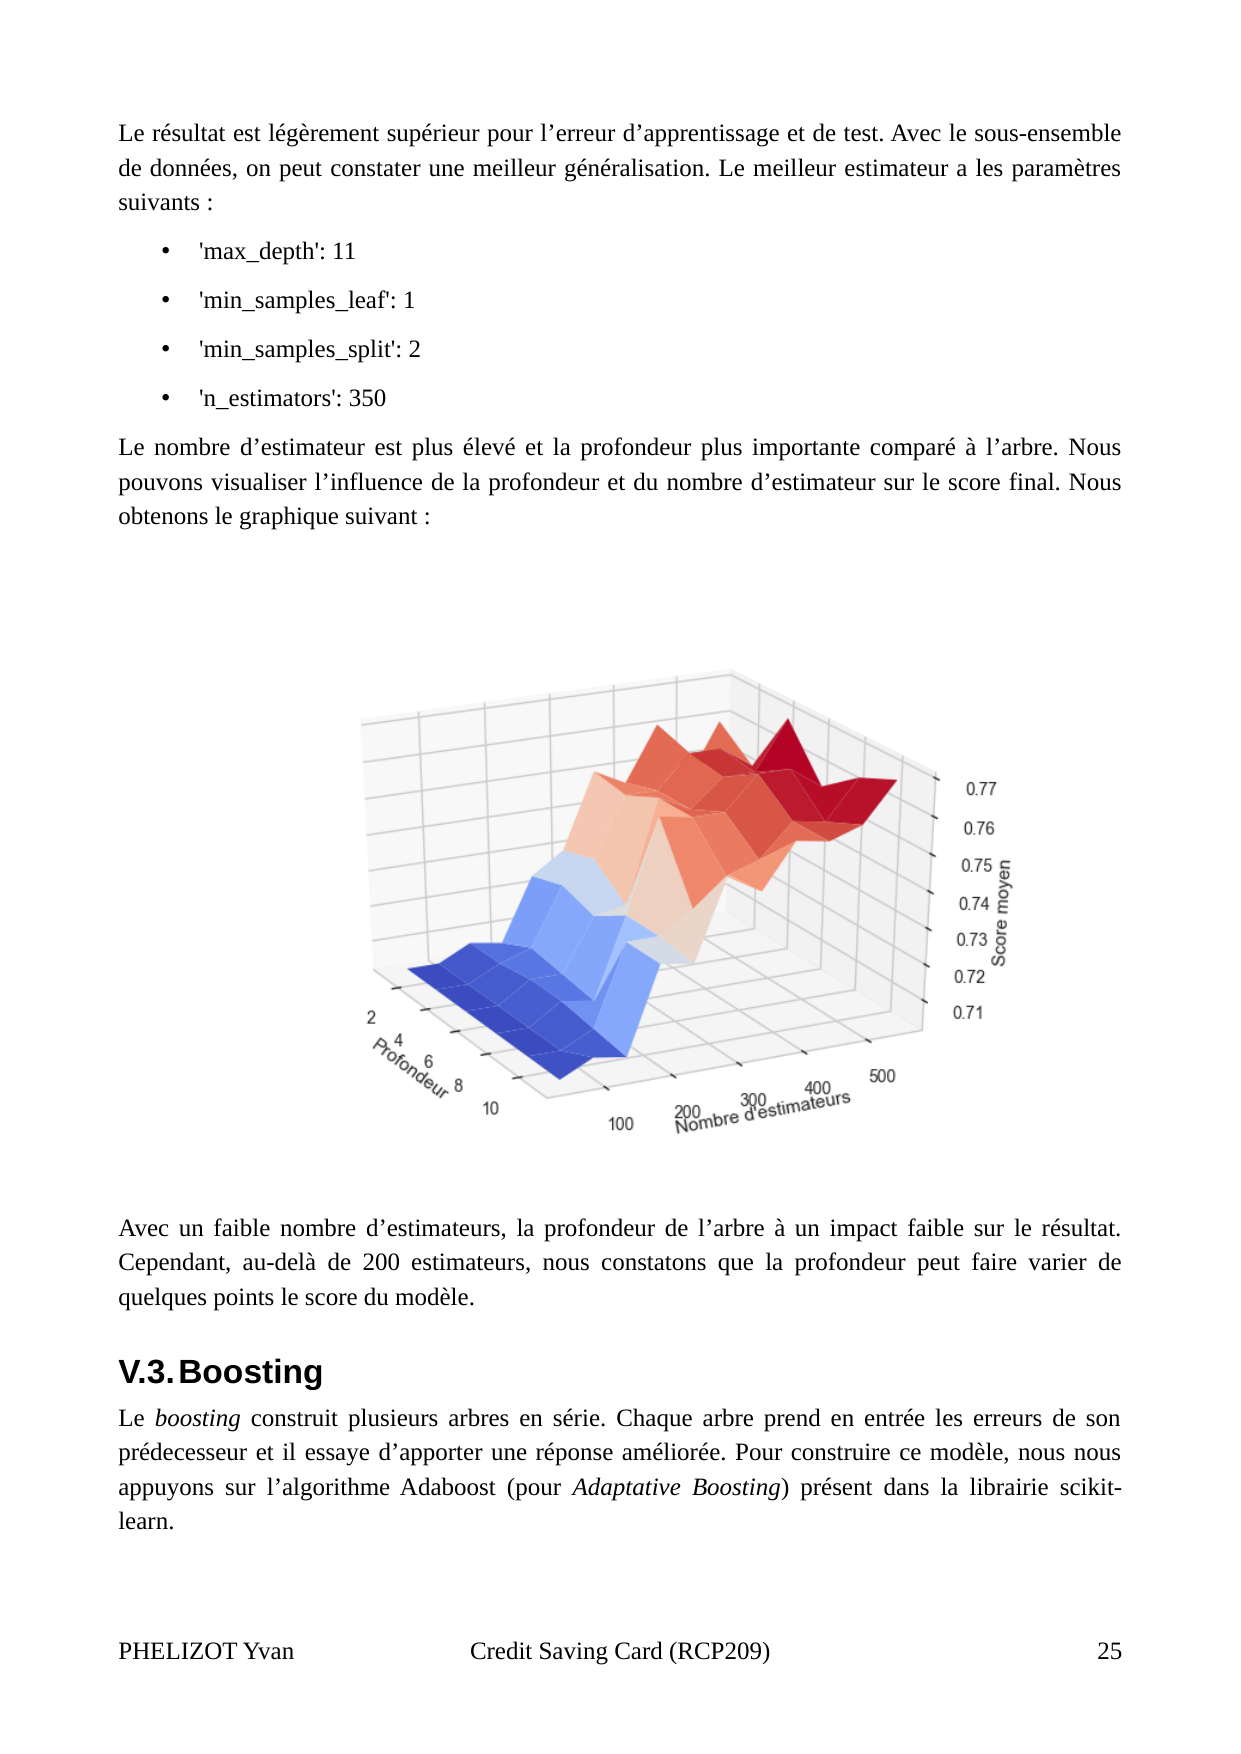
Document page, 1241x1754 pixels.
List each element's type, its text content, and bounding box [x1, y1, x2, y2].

text Le boosting construit plusieurs arbres en série. Chaque arbre prend en entrée les erreurs de son prédecesseur et il essaye d’apporter une réponse améliorée. Pour construire ce modèle, nous nous appuyons sur l’algorithme Adaboost (pour Adaptative Boosting) présent dans la librairie scikit-learn. [118, 1403, 1122, 1535]
list 'max_depth': 11 [161, 236, 1122, 265]
list 'n_estimators': 350 [161, 383, 1122, 412]
subtitle Boosting [118, 1352, 1122, 1391]
list 'min_samples_split': 2 [161, 334, 1122, 363]
picture [142, 550, 1098, 1208]
text Avec un faible nombre d’estimateurs, la profondeur de l’arbre à un impact faible sur le résultat. Cependant, au-delà de 200 estimateurs, nous constatons que la profondeur peut faire varier de quelques points le score du modèle. [118, 550, 1122, 1311]
list 'min_samples_leaf': 1 [161, 285, 1122, 314]
text Le résultat est légèrement supérieur pour l’erreur d’apprentissage et de test. Avec le sous-ensemble de données, on peut constater une meilleur généralisation. Le meilleur estimateur a les paramètres suivants : [118, 118, 1122, 216]
text Le nombre d’estimateur est plus élevé et la profondeur plus importante comparé à l’arbre. Nous pouvons visualiser l’influence de la profondeur et du nombre d’estimateur sur le score final. Nous obtenons le graphique suivant : [118, 432, 1122, 530]
